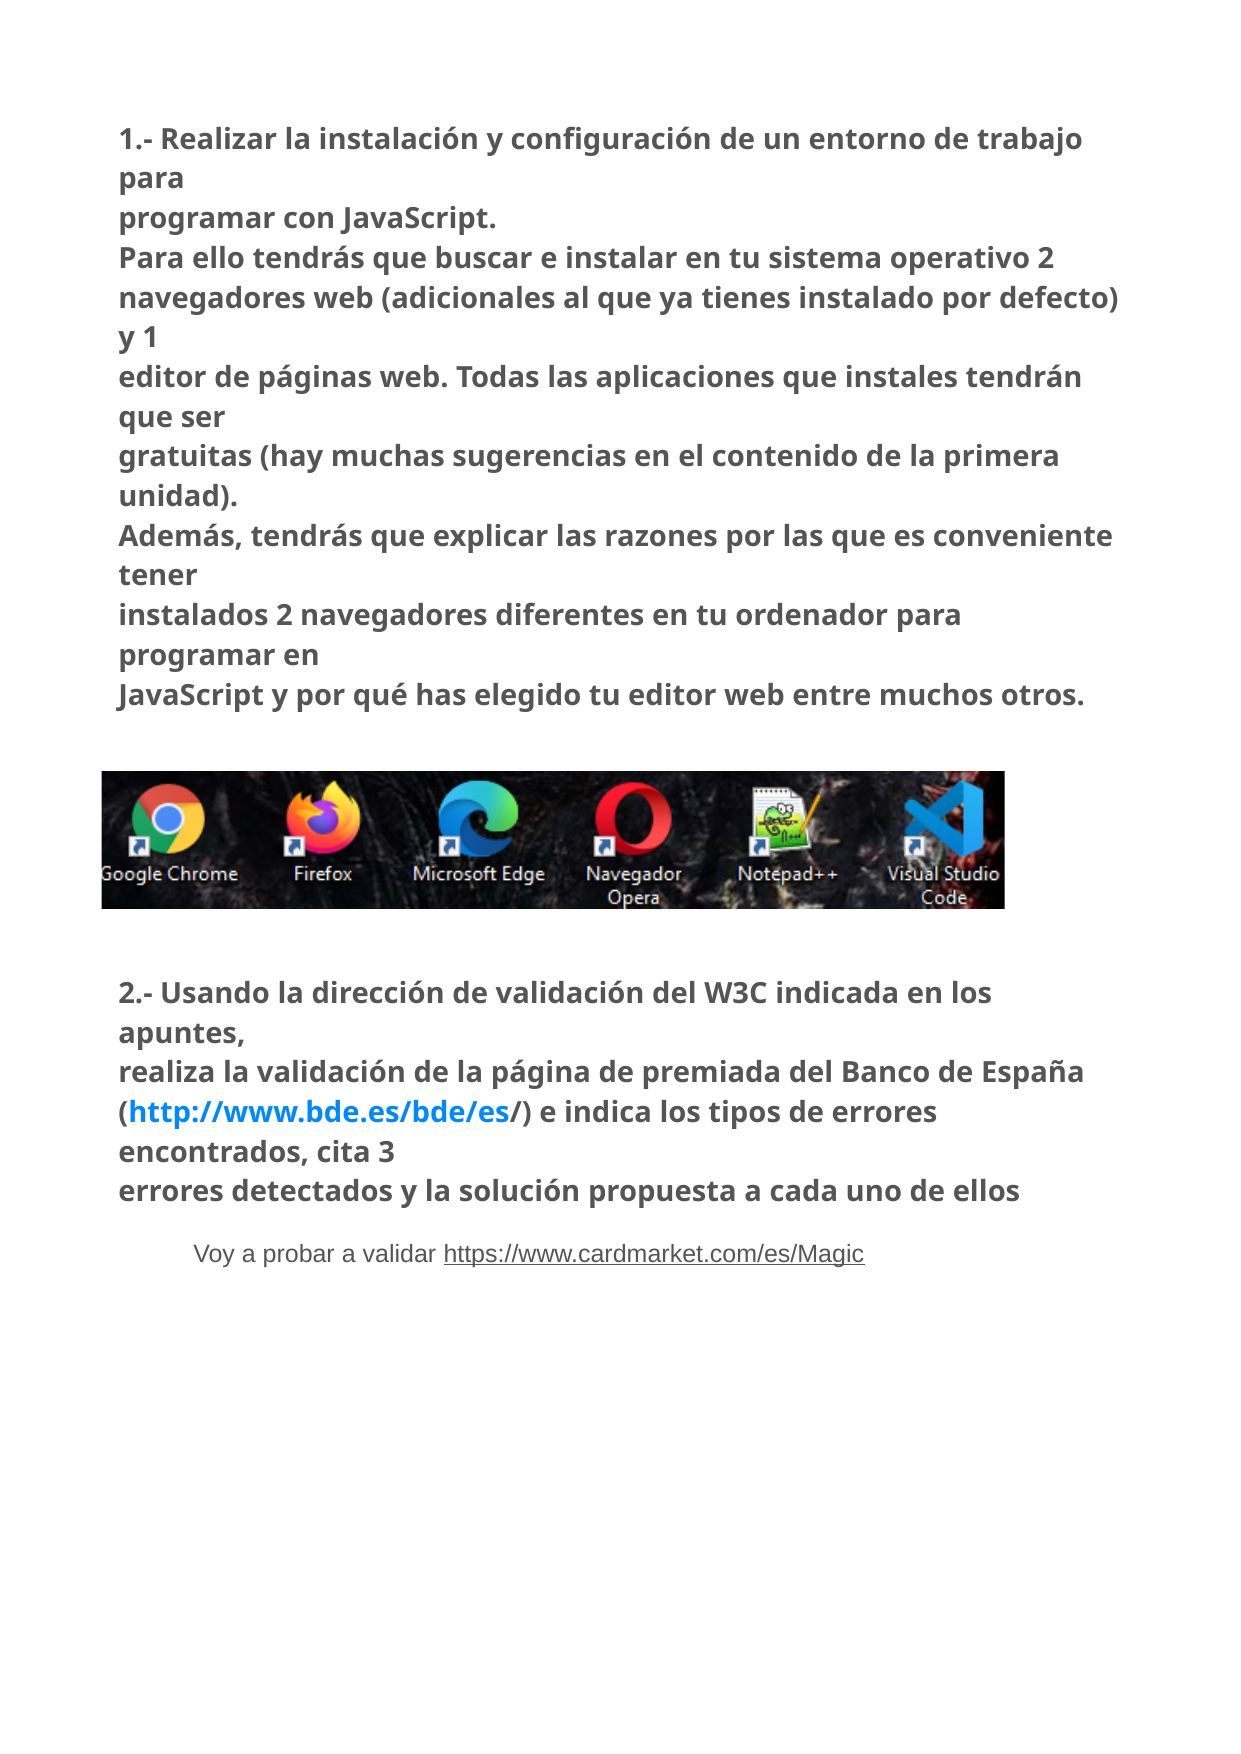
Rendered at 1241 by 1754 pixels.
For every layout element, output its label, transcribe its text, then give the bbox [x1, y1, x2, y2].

text JavaScript y por qué has elegido tu editor web entre muchos otros. [118, 674, 1122, 713]
text Voy a probar a validar https://www.cardmarket.com/es/Magic [118, 1239, 1122, 1268]
text editor de páginas web. Todas las aplicaciones que instales tendrán que ser [118, 356, 1122, 436]
text 2.- Usando la dirección de validación del W3C indicada en los apuntes, [118, 972, 1122, 1052]
text instalados 2 navegadores diferentes en tu ordenador para programar en [118, 594, 1122, 674]
text Para ello tendrás que buscar e instalar en tu sistema operativo 2 [118, 237, 1122, 277]
text gratuitas (hay muchas sugerencias en el contenido de la primera unidad). [118, 436, 1122, 515]
text (http://www.bde.es/bde/es/) e indica los tipos de errores encontrados, cita 3 [118, 1091, 1122, 1171]
text programar con JavaScript. [118, 197, 1122, 237]
text 1.- Realizar la instalación y configuración de un entorno de trabajo para [118, 118, 1122, 197]
text Además, tendrás que explicar las razones por las que es conveniente tener [118, 515, 1122, 594]
text navegadores web (adicionales al que ya tienes instalado por defecto) y 1 [118, 277, 1122, 356]
picture [101, 771, 1005, 909]
text realiza la validación de la página de premiada del Banco de España [118, 1052, 1122, 1091]
text errores detectados y la solución propuesta a cada uno de ellos [118, 1171, 1122, 1210]
